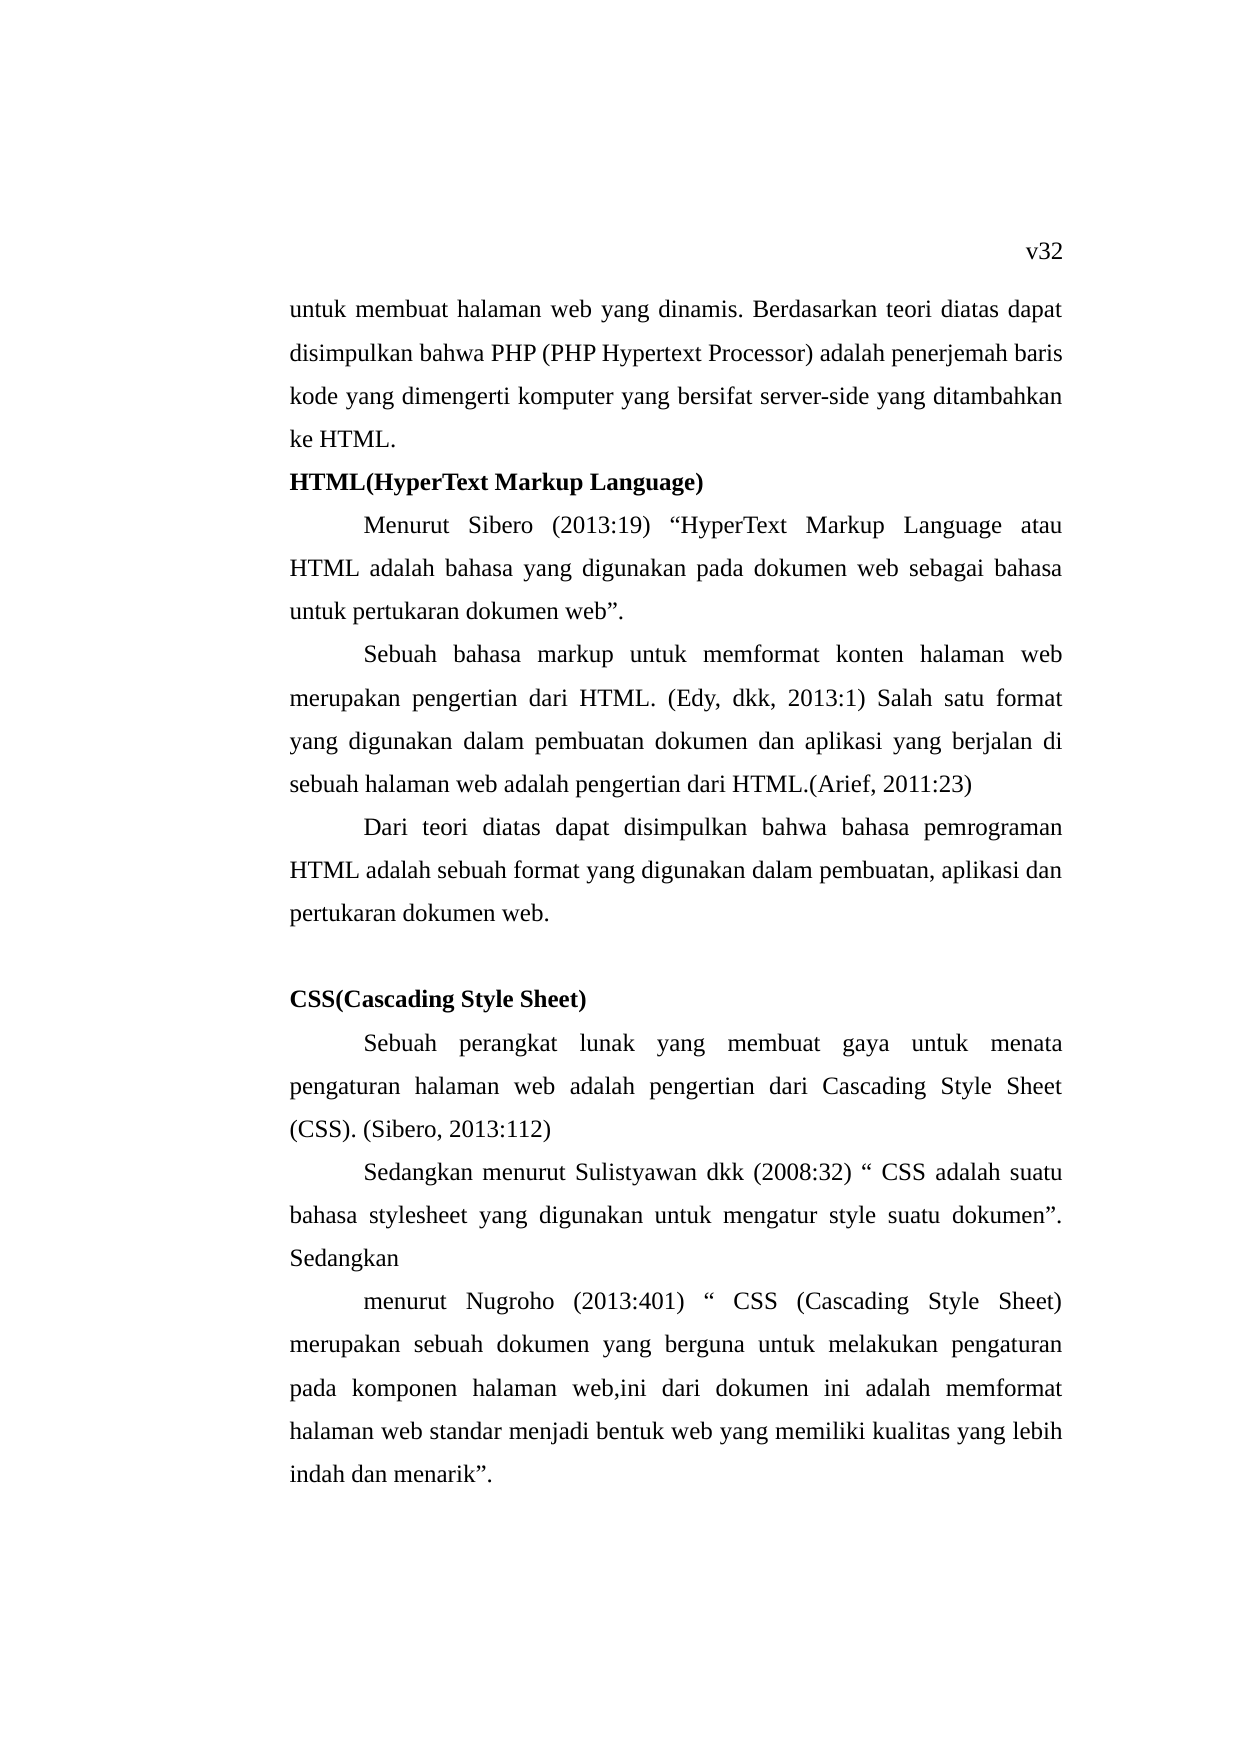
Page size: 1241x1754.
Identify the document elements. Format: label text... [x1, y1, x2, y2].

text Menurut Sibero (2013:19) “HyperText Markup Language atau HTML adalah bahasa yang digunakan pada dokumen web sebagai bahasa untuk pertukaran dokumen web”. [289, 510, 1063, 625]
text CSS(Cascading Style Sheet) [289, 984, 1063, 1013]
text untuk membuat halaman web yang dinamis. Berdasarkan teori diatas dapat disimpulkan bahwa PHP (PHP Hypertext Processor) adalah penerjemah baris kode yang dimengerti komputer yang bersifat server-side yang ditambahkan ke HTML. [289, 294, 1063, 453]
text Sebuah bahasa markup untuk memformat konten halaman web merupakan pengertian dari HTML. (Edy, dkk, 2013:1) Salah satu format yang digunakan dalam pembuatan dokumen dan aplikasi yang berjalan di sebuah halaman web adalah pengertian dari HTML.(Arief, 2011:23) [289, 639, 1063, 798]
text Sebuah perangkat lunak yang membuat gaya untuk menata pengaturan halaman web adalah pengertian dari Cascading Style Sheet (CSS). (Sibero, 2013:112) [289, 1028, 1063, 1143]
text Sedangkan menurut Sulistyawan dkk (2008:32) “ CSS adalah suatu bahasa stylesheet yang digunakan untuk mengatur style suatu dokumen”. Sedangkan [289, 1157, 1063, 1272]
text Dari teori diatas dapat disimpulkan bahwa bahasa pemrograman HTML adalah sebuah format yang digunakan dalam pembuatan, aplikasi dan pertukaran dokumen web. [289, 812, 1063, 927]
text menurut Nugroho (2013:401) “ CSS (Cascading Style Sheet) merupakan sebuah dokumen yang berguna untuk melakukan pengaturan pada komponen halaman web,ini dari dokumen ini adalah memformat halaman web standar menjadi bentuk web yang memiliki kualitas yang lebih indah dan menarik”. [289, 1286, 1063, 1488]
text HTML(HyperText Markup Language) [289, 467, 1063, 496]
